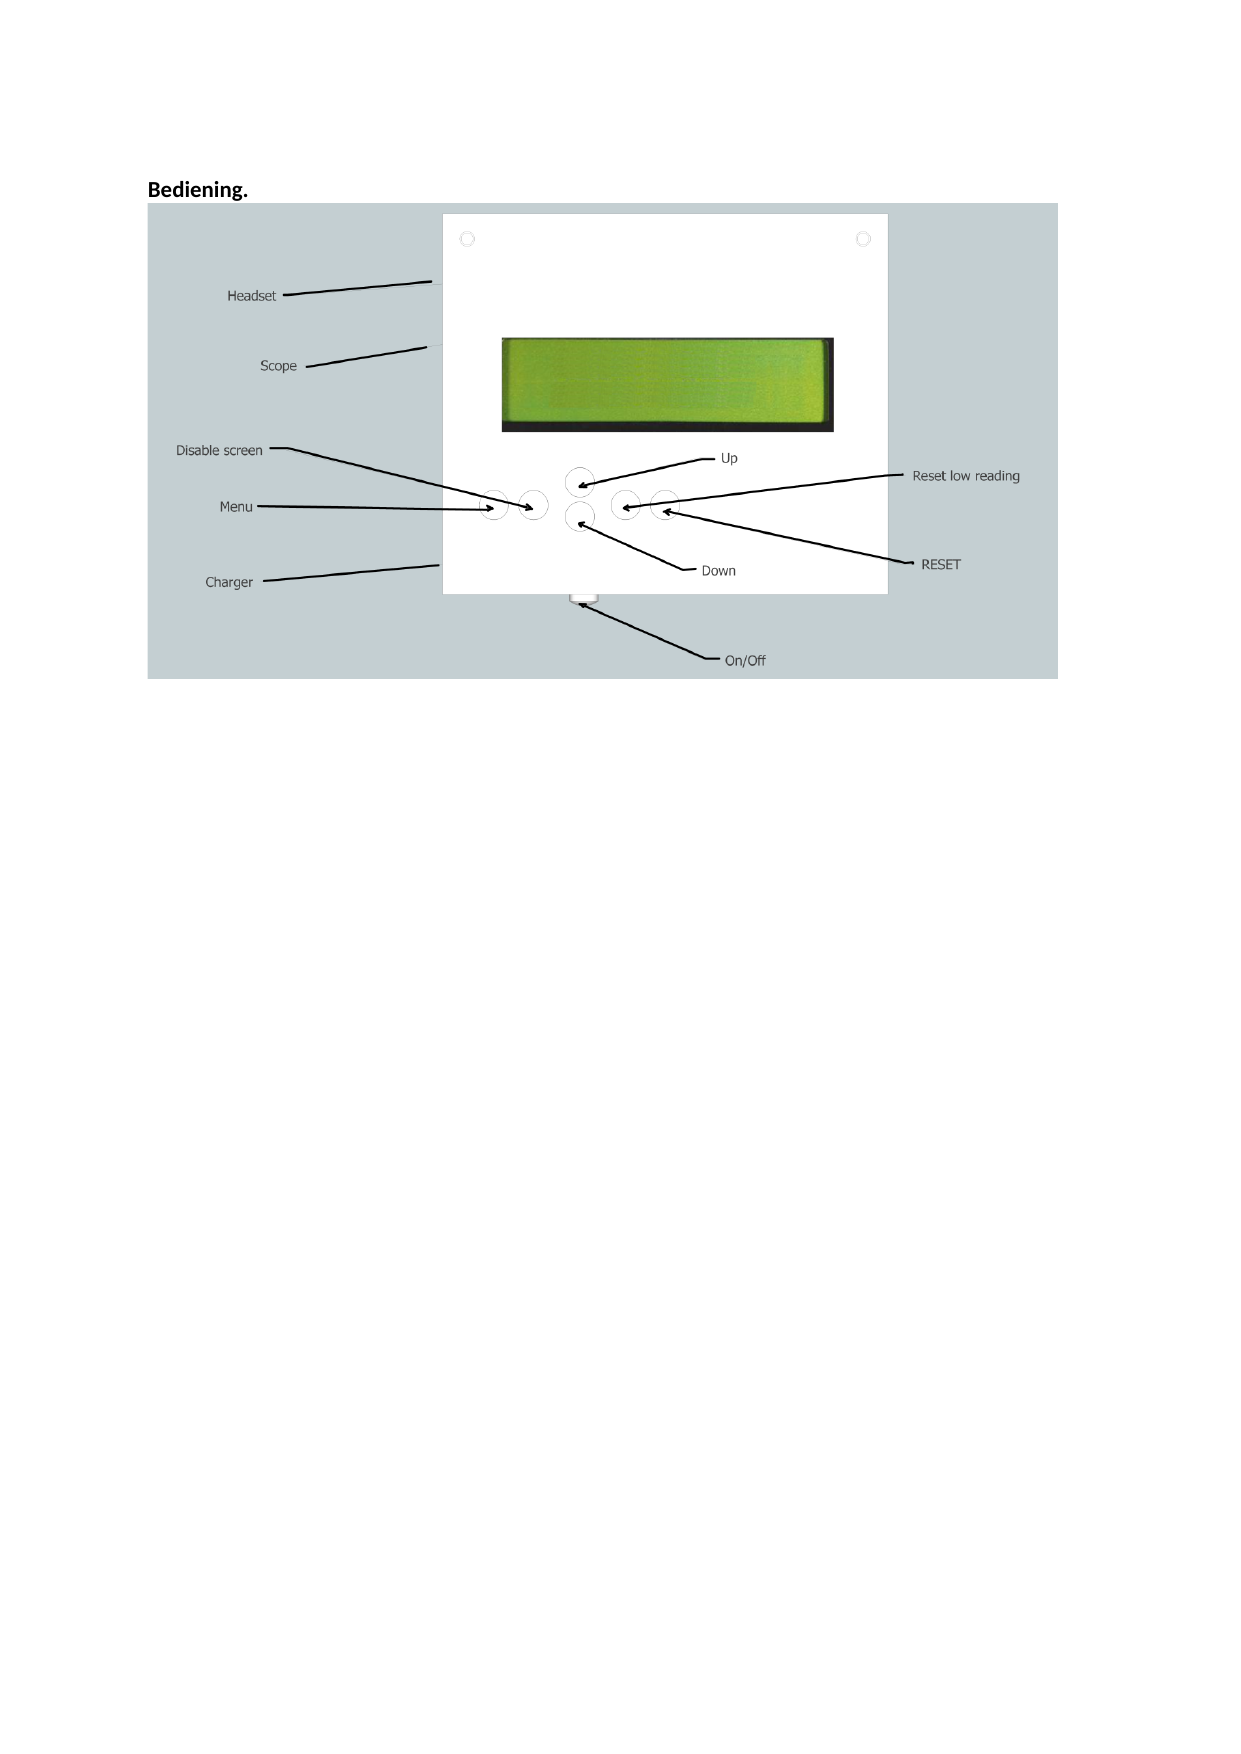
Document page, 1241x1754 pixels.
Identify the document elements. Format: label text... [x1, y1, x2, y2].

text Bediening. [148, 176, 1093, 204]
